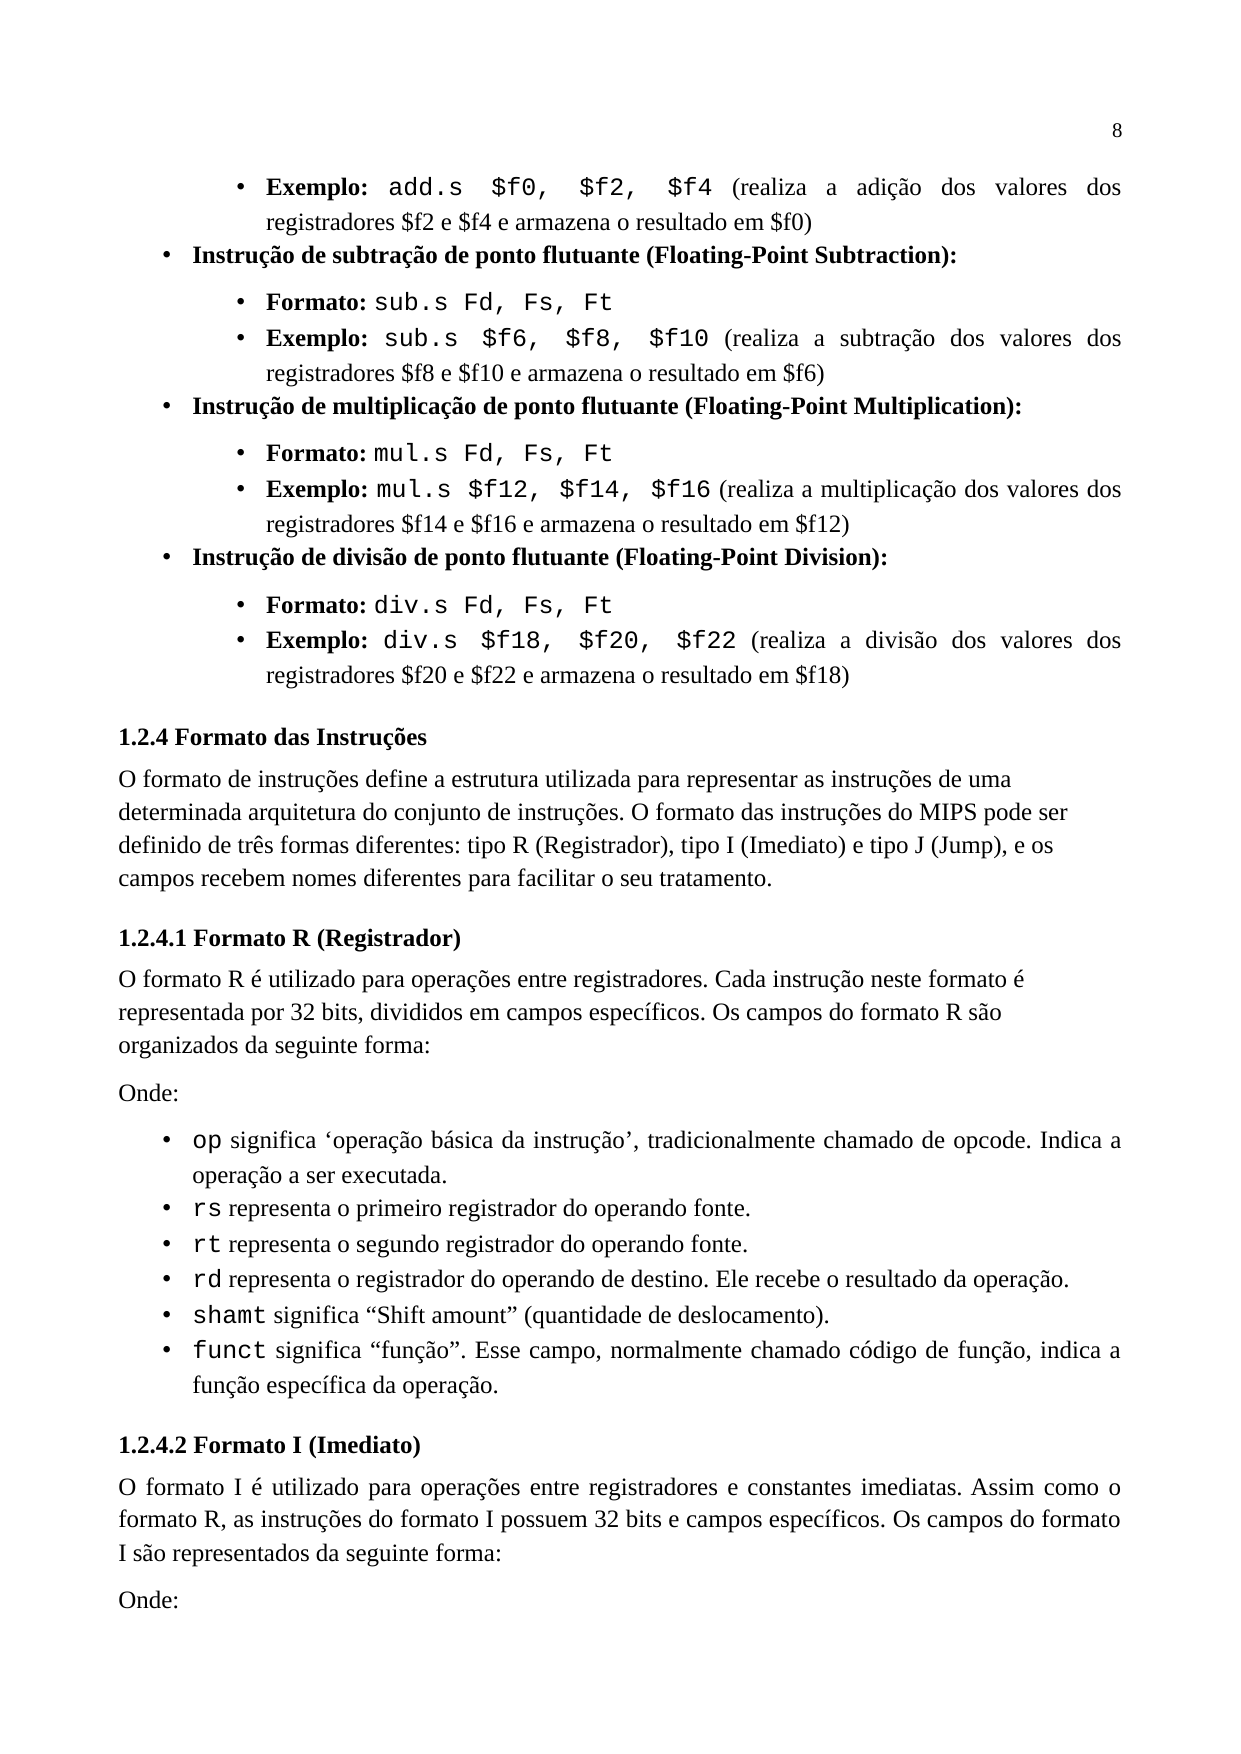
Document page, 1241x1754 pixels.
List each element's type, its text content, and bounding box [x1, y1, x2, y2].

list Instrução de multiplicação de ponto flutuante (Floating-Point Multiplication): [162, 391, 1122, 420]
list Exemplo: div.s $f18, $f20, $f22 (realiza a divisão dos valores dos registradores $f20 e $f22 e armazena o resultado em $f18) [236, 625, 1122, 689]
text O formato I é utilizado para operações entre registradores e constantes imediatas. Assim como o formato R, as instruções do formato I possuem 32 bits e campos específicos. Os campos do formato I são representados da seguinte forma: [118, 1472, 1122, 1566]
list op significa ‘operação básica da instrução’, tradicionalmente chamado de opcode. Indica a operação a ser executada. [162, 1125, 1122, 1189]
list Formato: sub.s Fd, Fs, Ft [236, 287, 1122, 318]
list Formato: mul.s Fd, Fs, Ft [236, 438, 1122, 469]
list Instrução de divisão de ponto flutuante (Floating-Point Division): [162, 542, 1122, 571]
text Onde: [118, 1585, 1122, 1614]
list rs representa o primeiro registrador do operando fonte. [162, 1193, 1122, 1224]
subtitle 1.2.4.2 Formato I (Imediato) [118, 1430, 1122, 1459]
list rt representa o segundo registrador do operando fonte. [162, 1229, 1122, 1260]
text O formato R é utilizado para operações entre registradores. Cada instrução neste formato é representada por 32 bits, divididos em campos específicos. Os campos do formato R são organizados da seguinte forma: [118, 964, 1122, 1059]
list Exemplo: add.s $f0, $f2, $f4 (realiza a adição dos valores dos registradores $f2 e $f4 e armazena o resultado em $f0) [236, 172, 1122, 236]
list Formato: div.s Fd, Fs, Ft [236, 590, 1122, 621]
text O formato de instruções define a estrutura utilizada para representar as instruções de uma determinada arquitetura do conjunto de instruções. O formato das instruções do MIPS pode ser definido de três formas diferentes: tipo R (Registrador), tipo I (Imediato) e tipo J (Jump), e os campos recebem nomes diferentes para facilitar o seu tratamento. [118, 764, 1122, 891]
list funct significa “função”. Esse campo, normalmente chamado código de função, indica a função específica da operação. [162, 1335, 1122, 1399]
subtitle 1.2.4.1 Formato R (Registrador) [118, 923, 1122, 952]
list Exemplo: mul.s $f12, $f14, $f16 (realiza a multiplicação dos valores dos registradores $f14 e $f16 e armazena o resultado em $f12) [236, 474, 1122, 538]
list Instrução de subtração de ponto flutuante (Floating-Point Subtraction): [162, 240, 1122, 268]
subtitle 1.2.4 Formato das Instruções [118, 722, 1122, 751]
list Exemplo: sub.s $f6, $f8, $f10 (realiza a subtração dos valores dos registradores $f8 e $f10 e armazena o resultado em $f6) [236, 323, 1122, 387]
text Onde: [118, 1078, 1122, 1106]
list shamt significa “Shift amount” (quantidade de deslocamento). [162, 1300, 1122, 1331]
list rd representa o registrador do operando de destino. Ele recebe o resultado da operação. [162, 1264, 1122, 1295]
